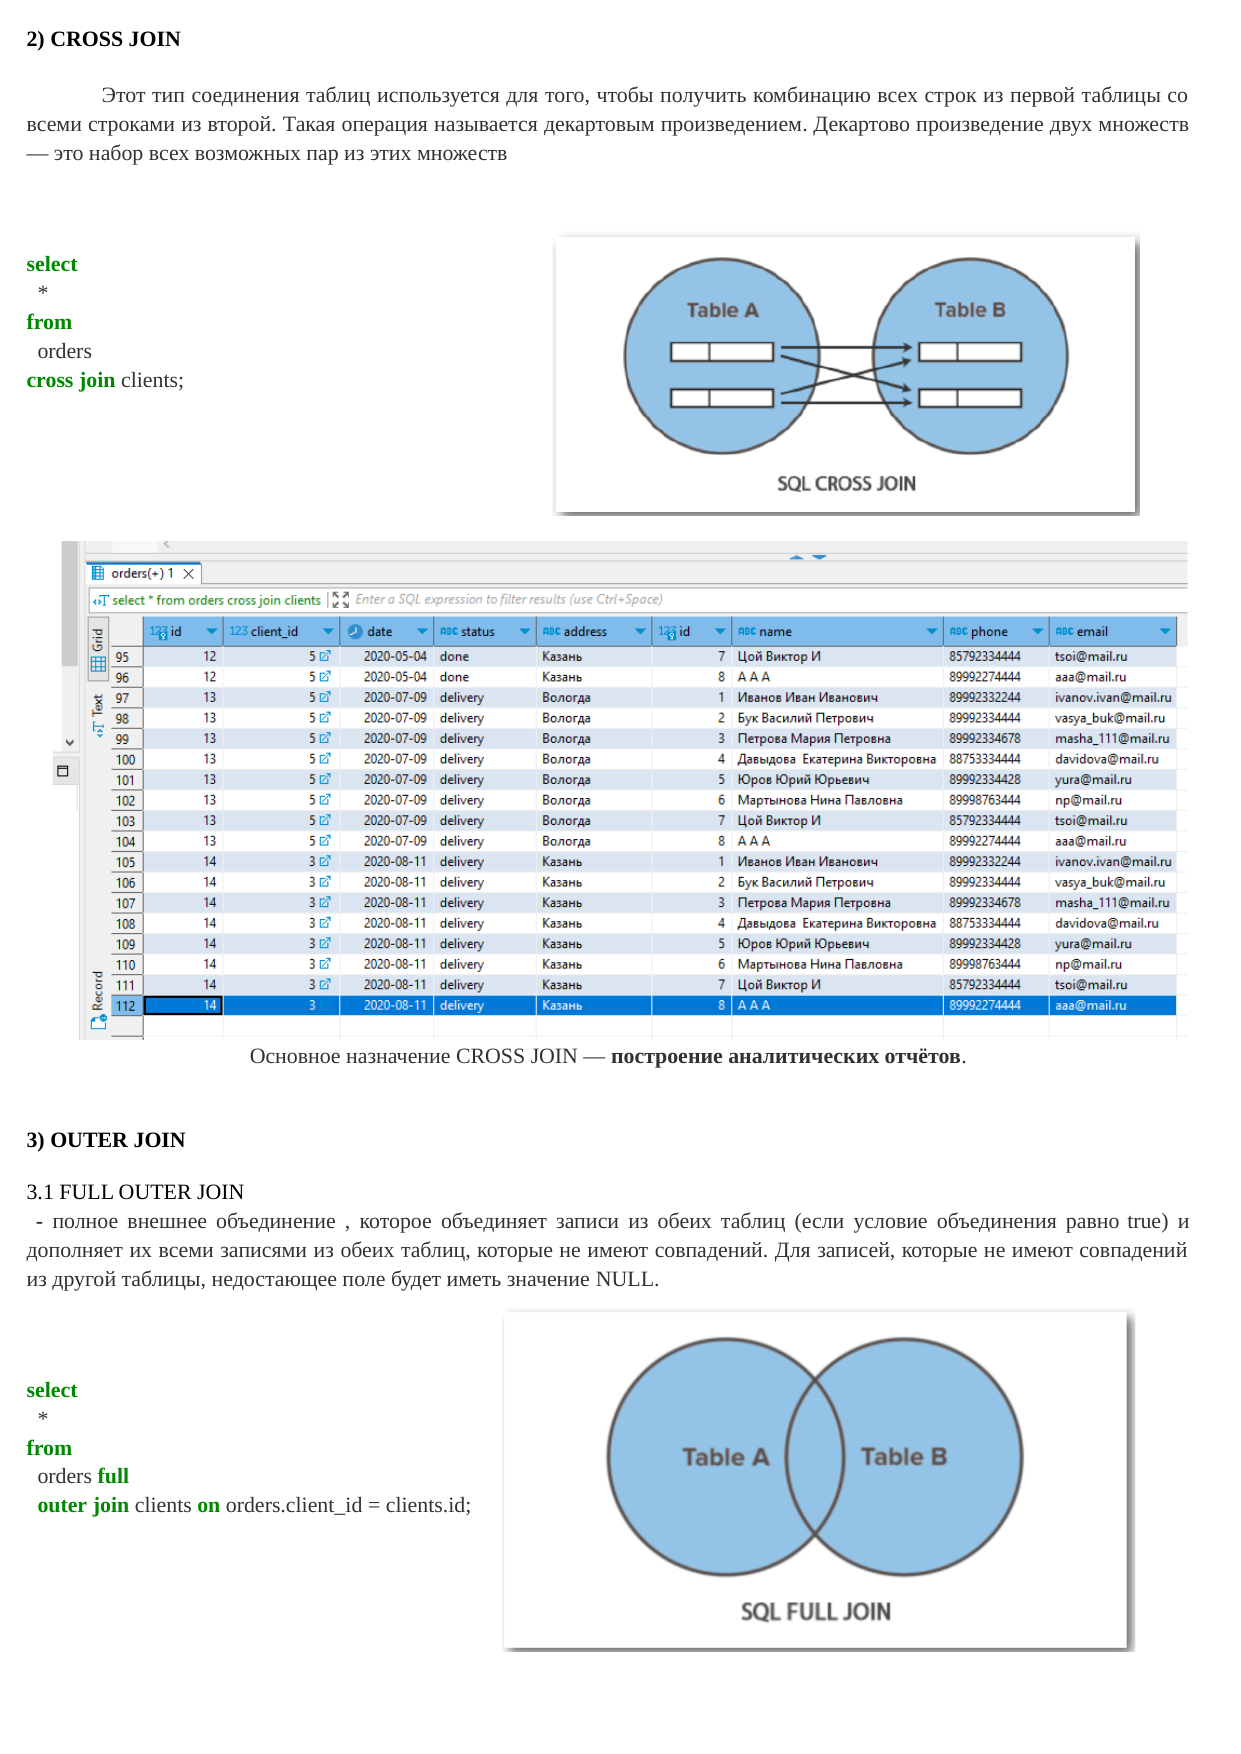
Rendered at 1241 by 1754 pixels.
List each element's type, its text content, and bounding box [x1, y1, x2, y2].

text [1140, 280, 1189, 305]
text [1136, 1463, 1189, 1489]
subtitle 2) CROSS JOIN [26, 26, 1189, 52]
text outer join clients on orders.client_id = clients.id; [26, 1492, 502, 1518]
text * [26, 280, 551, 305]
text 3) OUTER JOIN [26, 1127, 1189, 1152]
picture [502, 1307, 1136, 1652]
text [1140, 251, 1189, 276]
text [1136, 1406, 1189, 1431]
text orders [26, 338, 551, 363]
text Этот тип соединения таблиц используется для того, чтобы получить комбинацию всех строк из первой таблицы со всеми строками из второй. Такая операция называется декартовым произведением. Декартово произведение двух множеств — это набор всех возможных пар из этих множеств [26, 82, 1189, 166]
text select [26, 1377, 502, 1402]
text from [26, 1434, 502, 1460]
text * [26, 1406, 502, 1431]
text from [26, 309, 551, 334]
text 3.1 FULL OUTER JOIN [26, 1179, 1189, 1204]
text [1140, 338, 1189, 363]
picture [52, 541, 1188, 1040]
text [1140, 309, 1189, 334]
text select [26, 251, 551, 276]
text [1136, 1492, 1189, 1518]
text [1140, 367, 1189, 392]
text - полное внешнее объединение , которое объединяет записи из обеих таблиц (если условие объединения равно true) и дополняет их всеми записями из обеих таблиц, которые не имеют совпадений. Для записей, которые не имеют совпадений из другой таблицы, недостающее поле будет иметь значение NULL. [26, 1208, 1189, 1291]
text [1136, 1377, 1189, 1402]
text [1136, 1434, 1189, 1460]
text orders full [26, 1463, 502, 1489]
picture [551, 231, 1140, 516]
text Основное назначение CROSS JOIN — построение аналитических отчётов. [26, 532, 1189, 1069]
text cross join clients; [26, 367, 551, 392]
